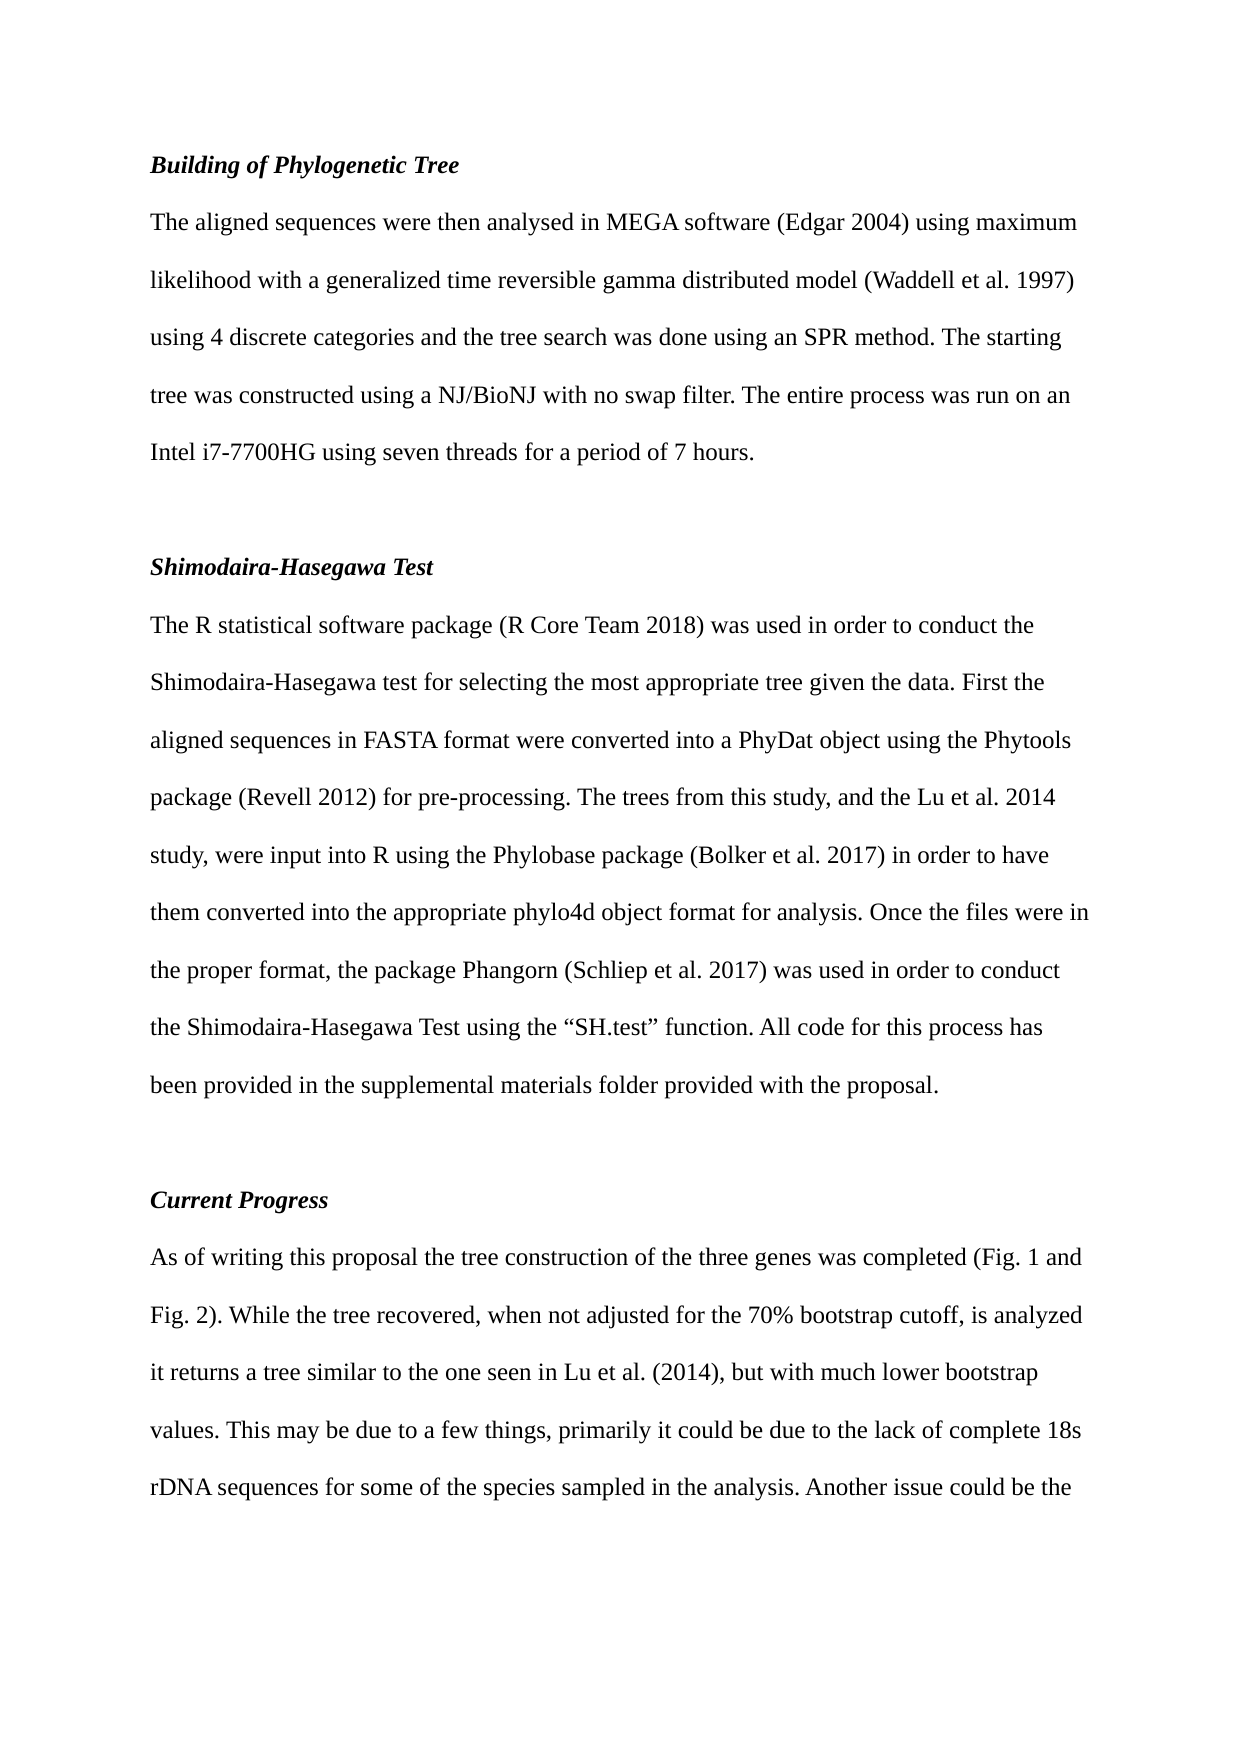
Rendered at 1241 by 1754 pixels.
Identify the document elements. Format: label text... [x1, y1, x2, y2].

text Building of Phylogenetic Tree [150, 150, 1090, 179]
text As of writing this proposal the tree construction of the three genes was completed (Fig. 1 and Fig. 2). While the tree recovered, when not adjusted for the 70% bootstrap cutoff, is analyzed it returns a tree similar to the one seen in Lu et al. (2014), but with much lower bootstrap values. This may be due to a few things, primarily it could be due to the lack of complete 18s rDNA sequences for some of the species sampled in the analysis. Another issue could be the [150, 1242, 1090, 1501]
text The R statistical software package (R Core Team 2018) was used in order to conduct the Shimodaira-Hasegawa test for selecting the most appropriate tree given the data. First the aligned sequences in FASTA format were converted into a PhyDat object using the Phytools package (Revell 2012) for pre-processing. The trees from this study, and the Lu et al. 2014 study, were input into R using the Phylobase package (Bolker et al. 2017) in order to have them converted into the appropriate phylo4d object format for analysis. Once the files were in the proper format, the package Phangorn (Schliep et al. 2017) was used in order to conduct the Shimodaira-Hasegawa Test using the “SH.test” function. All code for this process has been provided in the supplemental materials folder provided with the proposal. [150, 610, 1090, 1099]
text Shimodaira-Hasegawa Test [150, 552, 1090, 581]
text The aligned sequences were then analysed in MEGA software (Edgar 2004) using maximum likelihood with a generalized time reversible gamma distributed model (Waddell et al. 1997) using 4 discrete categories and the tree search was done using an SPR method. The starting tree was constructed using a NJ/BioNJ with no swap filter. The entire process was run on an Intel i7-7700HG using seven threads for a period of 7 hours. [150, 207, 1090, 466]
text Current Progress [150, 1185, 1090, 1214]
